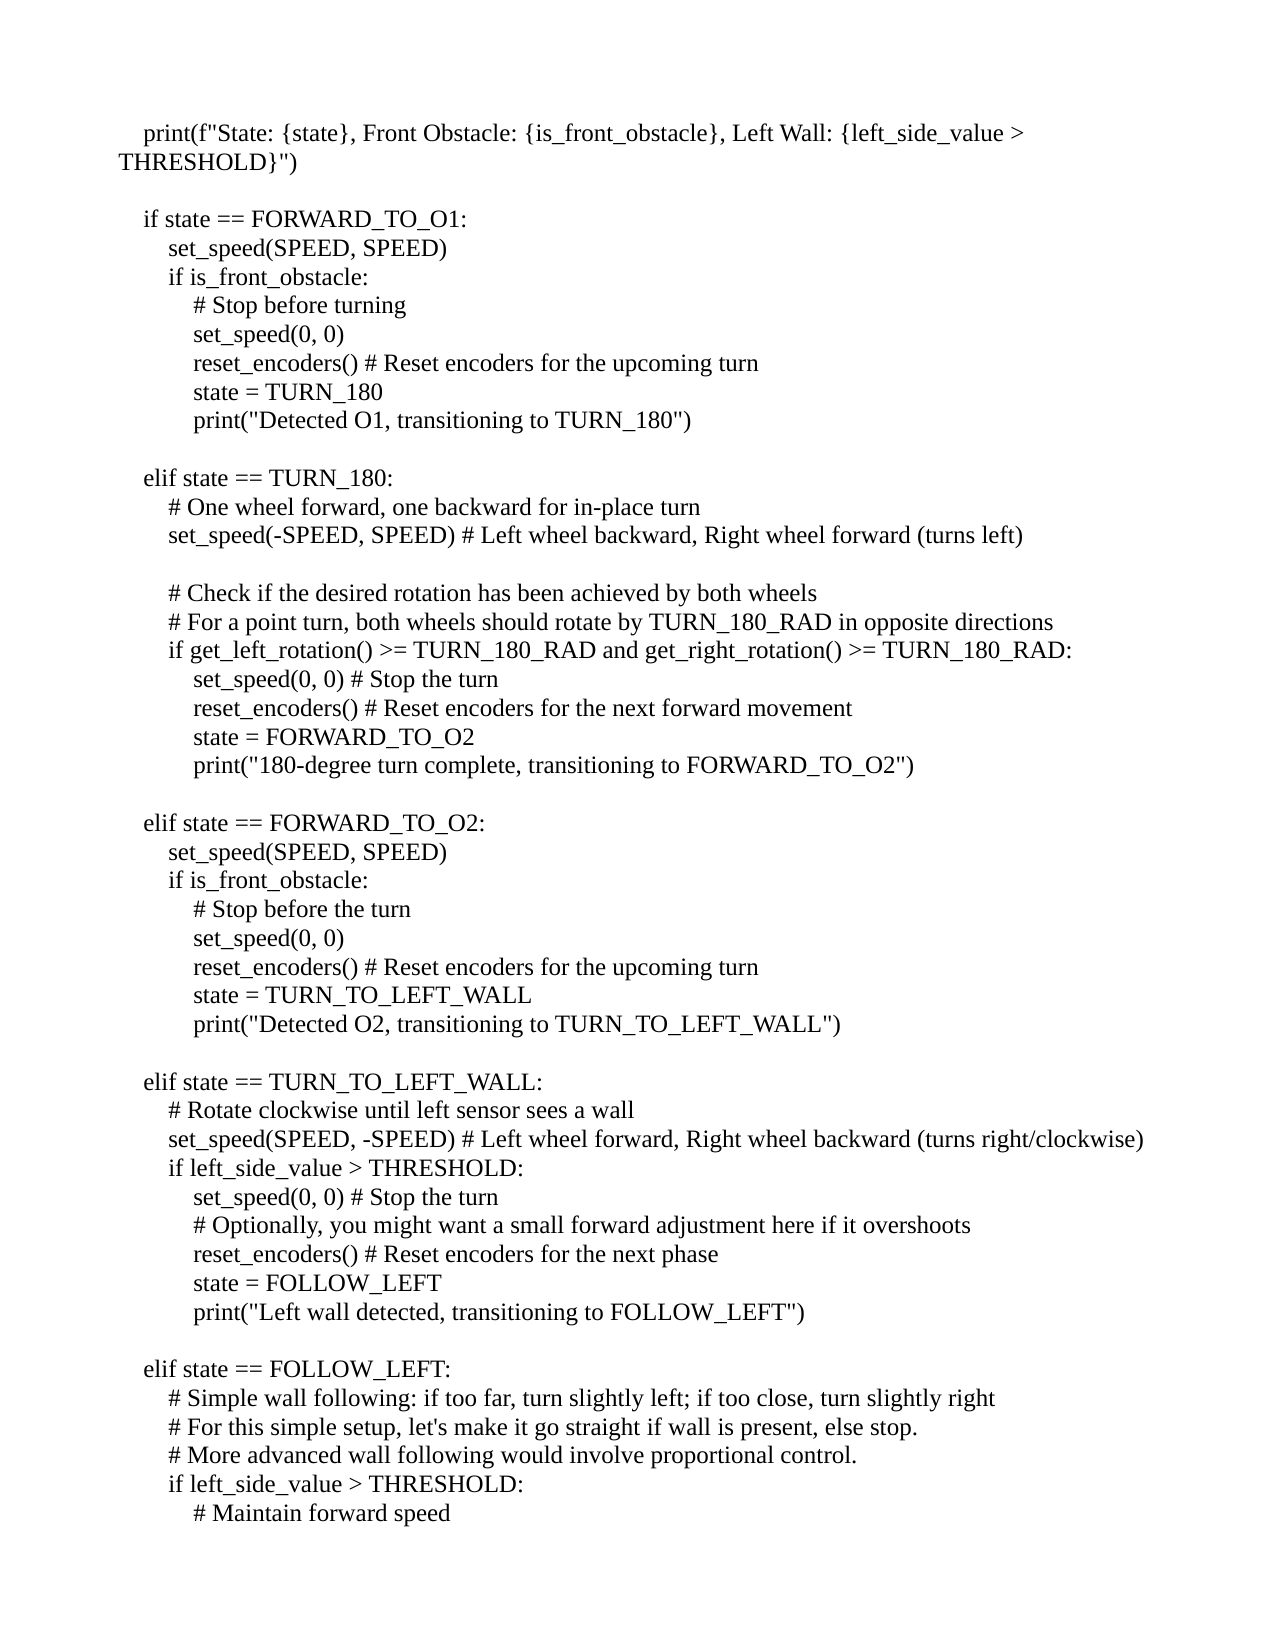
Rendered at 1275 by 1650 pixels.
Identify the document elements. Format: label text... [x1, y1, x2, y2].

text # Maintain forward speed [118, 1498, 1157, 1527]
text # Check if the desired rotation has been achieved by both wheels [118, 578, 1157, 607]
text if get_left_rotation() >= TURN_180_RAD and get_right_rotation() >= TURN_180_RAD: [118, 636, 1157, 664]
text # Stop before turning [118, 291, 1157, 319]
text set_speed(0, 0) [118, 923, 1157, 952]
text # More advanced wall following would involve proportional control. [118, 1441, 1157, 1469]
text state = FORWARD_TO_O2 [118, 722, 1157, 751]
text set_speed(SPEED, -SPEED) # Left wheel forward, Right wheel backward (turns right/clockwise) [118, 1124, 1157, 1153]
text reset_encoders() # Reset encoders for the upcoming turn [118, 952, 1157, 981]
text # For this simple setup, let's make it go straight if wall is present, else stop. [118, 1412, 1157, 1441]
text set_speed(-SPEED, SPEED) # Left wheel backward, Right wheel forward (turns left) [118, 521, 1157, 549]
text elif state == FOLLOW_LEFT: [118, 1354, 1157, 1383]
text print("Detected O1, transitioning to TURN_180") [118, 406, 1157, 434]
text elif state == TURN_TO_LEFT_WALL: [118, 1067, 1157, 1096]
text reset_encoders() # Reset encoders for the upcoming turn [118, 348, 1157, 377]
text elif state == TURN_180: [118, 463, 1157, 492]
text if state == FORWARD_TO_O1: [118, 204, 1157, 233]
text state = FOLLOW_LEFT [118, 1268, 1157, 1297]
text # Stop before the turn [118, 894, 1157, 923]
text set_speed(0, 0) [118, 319, 1157, 348]
text # Rotate clockwise until left sensor sees a wall [118, 1096, 1157, 1124]
text print("180-degree turn complete, transitioning to FORWARD_TO_O2") [118, 751, 1157, 779]
text set_speed(SPEED, SPEED) [118, 233, 1157, 262]
text set_speed(SPEED, SPEED) [118, 837, 1157, 866]
text print("Left wall detected, transitioning to FOLLOW_LEFT") [118, 1297, 1157, 1326]
text if is_front_obstacle: [118, 262, 1157, 291]
text state = TURN_180 [118, 377, 1157, 406]
text if is_front_obstacle: [118, 866, 1157, 894]
text set_speed(0, 0) # Stop the turn [118, 1182, 1157, 1211]
text reset_encoders() # Reset encoders for the next phase [118, 1239, 1157, 1268]
text state = TURN_TO_LEFT_WALL [118, 981, 1157, 1009]
text print("Detected O2, transitioning to TURN_TO_LEFT_WALL") [118, 1009, 1157, 1038]
text print(f"State: {state}, Front Obstacle: {is_front_obstacle}, Left Wall: {left_side_value > THRESHOLD}") [118, 118, 1157, 176]
text # For a point turn, both wheels should rotate by TURN_180_RAD in opposite directions [118, 607, 1157, 636]
text # Simple wall following: if too far, turn slightly left; if too close, turn slightly right [118, 1383, 1157, 1412]
text set_speed(0, 0) # Stop the turn [118, 664, 1157, 693]
text elif state == FORWARD_TO_O2: [118, 808, 1157, 837]
text if left_side_value > THRESHOLD: [118, 1469, 1157, 1498]
text # Optionally, you might want a small forward adjustment here if it overshoots [118, 1211, 1157, 1239]
text reset_encoders() # Reset encoders for the next forward movement [118, 693, 1157, 722]
text if left_side_value > THRESHOLD: [118, 1153, 1157, 1182]
text # One wheel forward, one backward for in-place turn [118, 492, 1157, 521]
